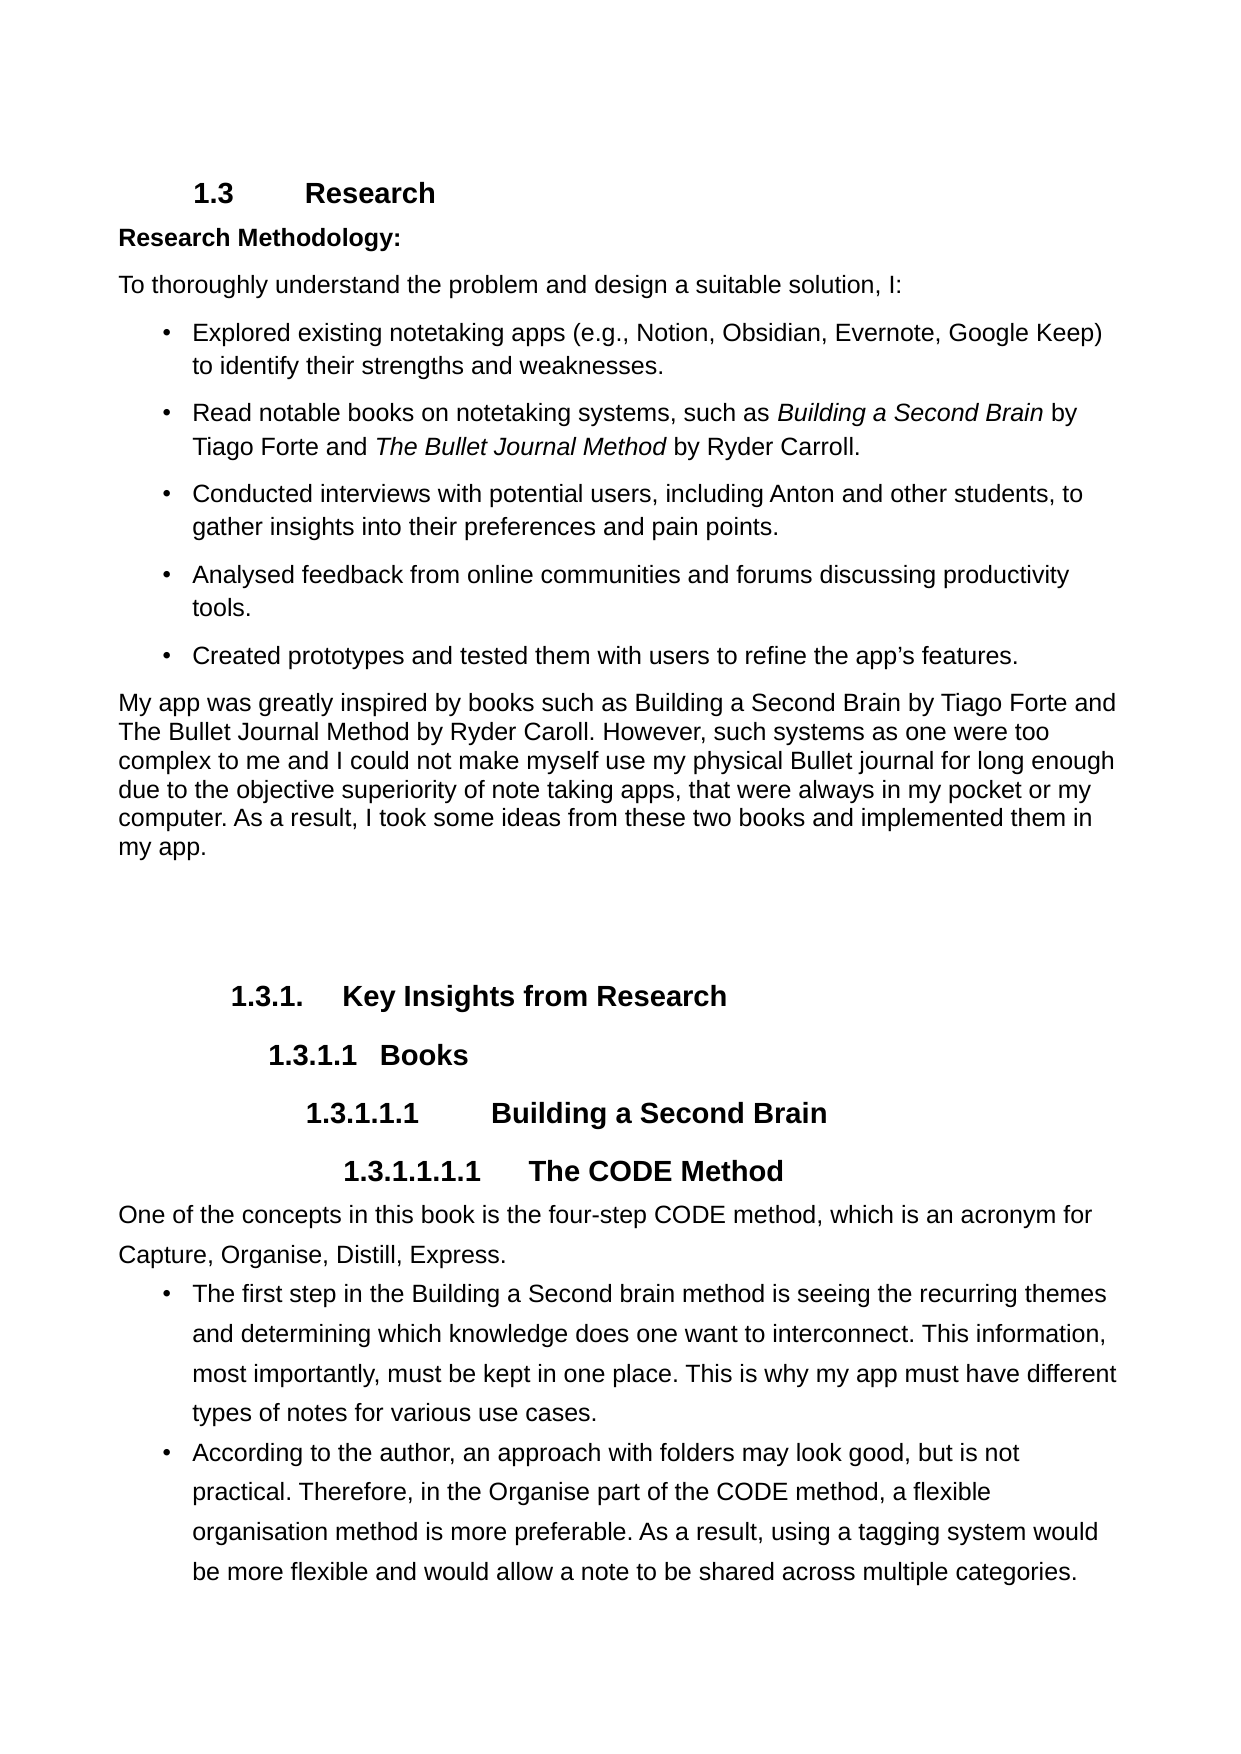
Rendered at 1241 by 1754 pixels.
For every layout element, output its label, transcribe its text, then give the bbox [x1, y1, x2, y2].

text My app was greatly inspired by books such as Building a Second Brain by Tiago Forte and The Bullet Journal Method by Ryder Caroll. However, such systems as one were too complex to me and I could not make myself use my physical Bullet journal for long enough due to the objective superiority of note taking apps, that were always in my pocket or my computer. As a result, I took some ideas from these two books and implemented them in my app. [118, 688, 1122, 861]
subtitle Books [268, 1037, 1122, 1071]
list Analysed feedback from online communities and forums discussing productivity tools. [162, 560, 1122, 622]
text To thoroughly understand the problem and design a suitable solution, I: [118, 270, 1122, 299]
list Read notable books on notetaking systems, such as Building a Second Brain by Tiago Forte and The Bullet Journal Method by Ryder Carroll. [162, 398, 1122, 460]
text Research Methodology: [118, 222, 1122, 251]
list Conducted interviews with potential users, including Anton and other students, to gather insights into their preferences and pain points. [162, 479, 1122, 541]
list Explored existing notetaking apps (e.g., Notion, Obsidian, Evernote, Google Keep) to identify their strengths and weaknesses. [162, 318, 1122, 379]
list According to the author, an approach with folders may look good, but is not practical. Therefore, in the Organise part of the CODE method, a flexible organisation method is more preferable. As a result, using a tagging system would be more flexible and would allow a note to be shared across multiple categories. [162, 1438, 1122, 1585]
subtitle Key Insights from Research [231, 979, 1122, 1013]
list The first step in the Building a Second brain method is seeing the recurring themes and determining which knowledge does one want to interconnect. This information, most importantly, must be kept in one place. This is why my app must have different types of notes for various use cases. [162, 1279, 1122, 1427]
subtitle Building a Second Brain [306, 1096, 1122, 1129]
subtitle Research [193, 177, 1122, 210]
list Created prototypes and tested them with users to refine the app’s features. [162, 641, 1122, 669]
subtitle The CODE Method [343, 1154, 1122, 1188]
text One of the concepts in this book is the four-step CODE method, which is an acronym for Capture, Organise, Distill, Express. [118, 1200, 1122, 1268]
